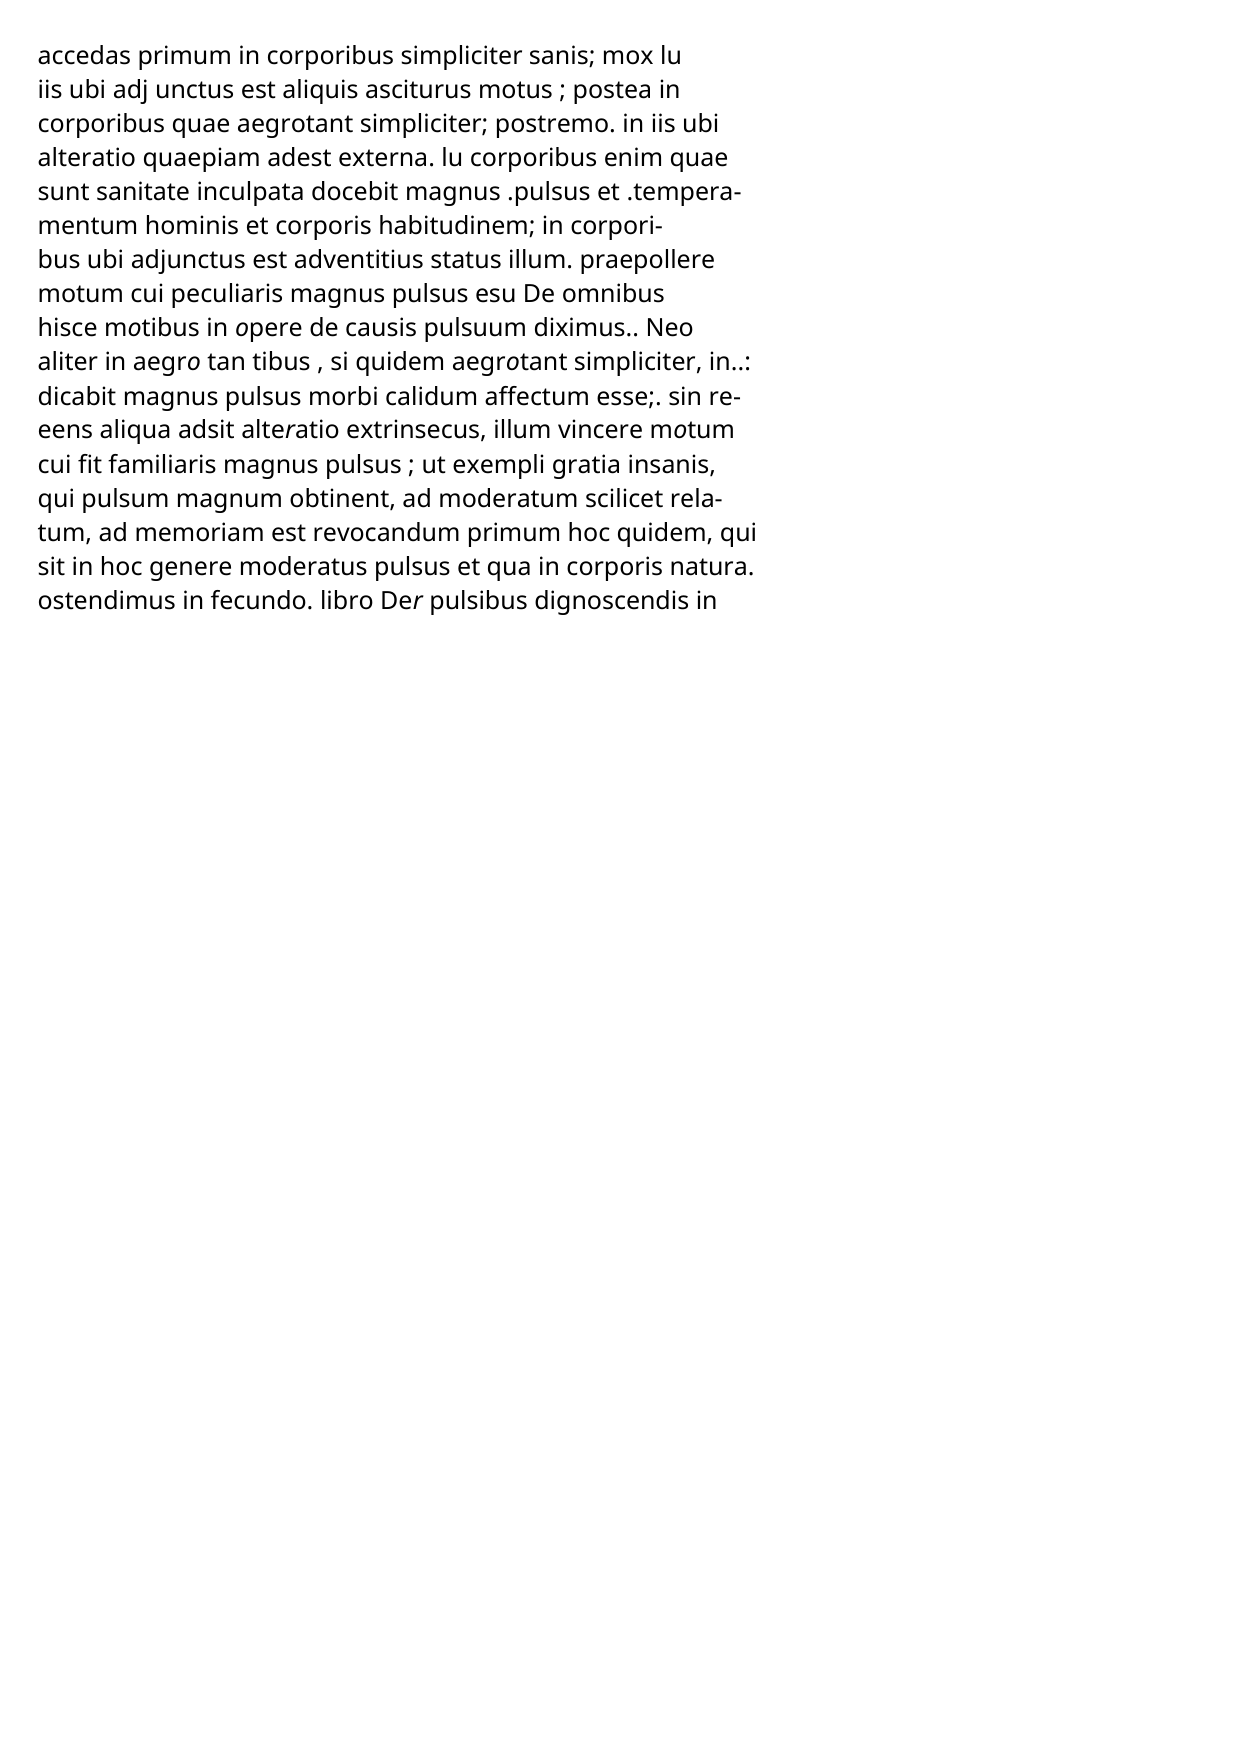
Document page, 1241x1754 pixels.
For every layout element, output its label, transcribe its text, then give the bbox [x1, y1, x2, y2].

text accedas primum in corporibus simpliciter sanis; mox lu iis ubi adj unctus est aliquis asciturus motus ; postea in corporibus quae aegrotant simpliciter; postremo. in iis ubi alteratio quaepiam adest externa. lu corporibus enim quae sunt sanitate inculpata docebit magnus .pulsus et .tempera- mentum hominis et corporis habitudinem; in corpori- bus ubi adjunctus est adventitius status illum. praepollere motum cui peculiaris magnus pulsus esu De omnibus hisce motibus in opere de causis pulsuum diximus.. Neo aliter in aegro tan tibus , si quidem aegrotant simpliciter, in..: dicabit magnus pulsus morbi calidum affectum esse;. sin re- eens aliqua adsit alteratio extrinsecus, illum vincere motum cui fit familiaris magnus pulsus ; ut exempli gratia insanis, qui pulsum magnum obtinent, ad moderatum scilicet rela- tum, ad memoriam est revocandum primum hoc quidem, qui sit in hoc genere moderatus pulsus et qua in corporis natura. ostendimus in fecundo. libro Der pulsibus dignoscendis in [37, 37, 1203, 617]
